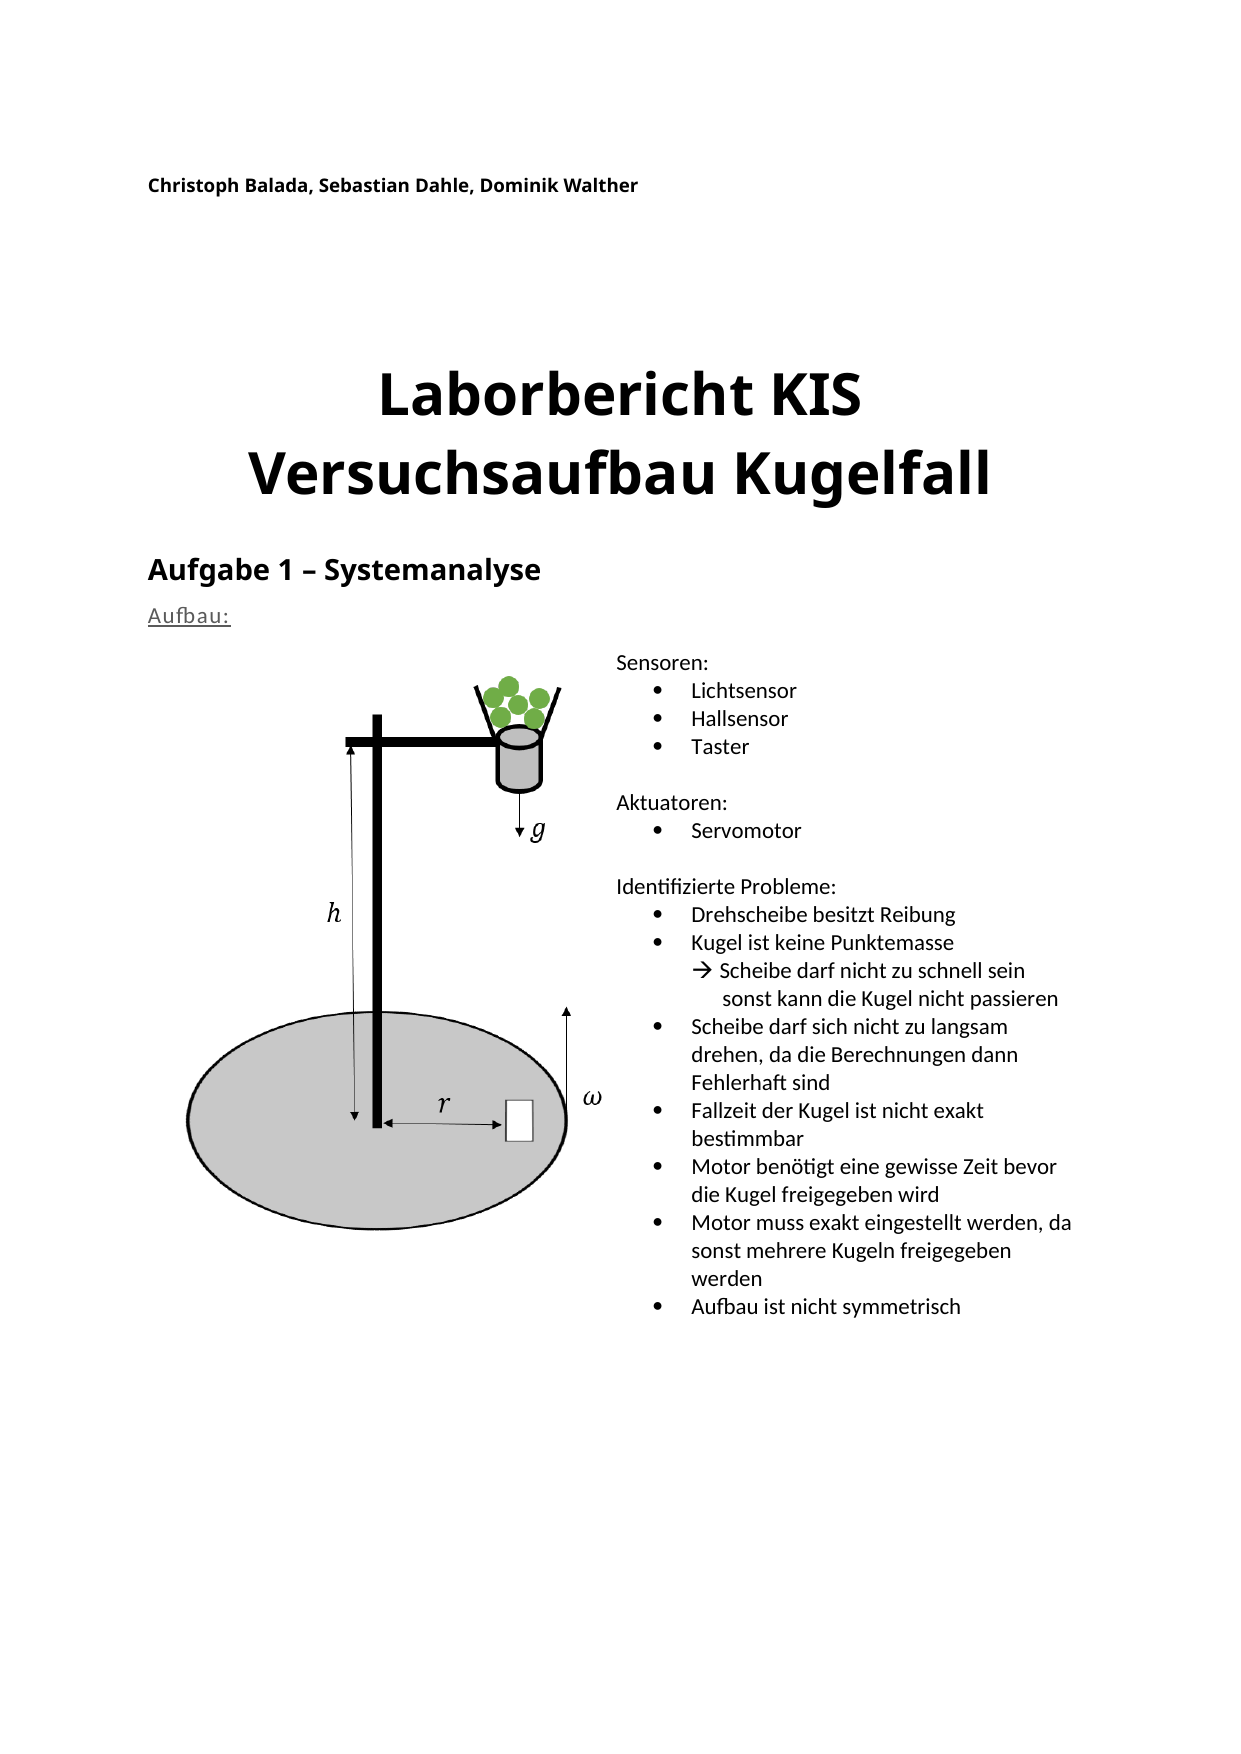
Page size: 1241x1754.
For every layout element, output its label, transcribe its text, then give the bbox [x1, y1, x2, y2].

text Laborbericht KIS Versuchsaufbau Kugelfall [148, 353, 1093, 512]
table_header [148, 648, 605, 1393]
table_header Sensoren: Lichtsensor Hallsensor Taster Aktuatoren: Servomotor Identifizierte Probleme: Drehscheibe besitzt Reibung Kugel ist keine Punktemasse  Scheibe darf nicht zu schnell sein sonst kann die Kugel nicht passieren Scheibe darf sich nicht zu langsam drehen, da die Berechnungen dann Fehlerhaft sind Fallzeit der Kugel ist nicht exakt bestimmbar Motor benötigt eine gewisse Zeit bevor die Kugel freigegeben wird Motor muss exakt eingestellt werden, da sonst mehrere Kugeln freigegeben werden Aufbau ist nicht symmetrisch [605, 648, 1092, 1393]
text Aufgabe 1 – Systemanalyse [148, 549, 1093, 589]
text Christoph Balada, Sebastian Dahle, Dominik Walther [148, 173, 1093, 198]
text Aufbau: [148, 601, 1093, 629]
